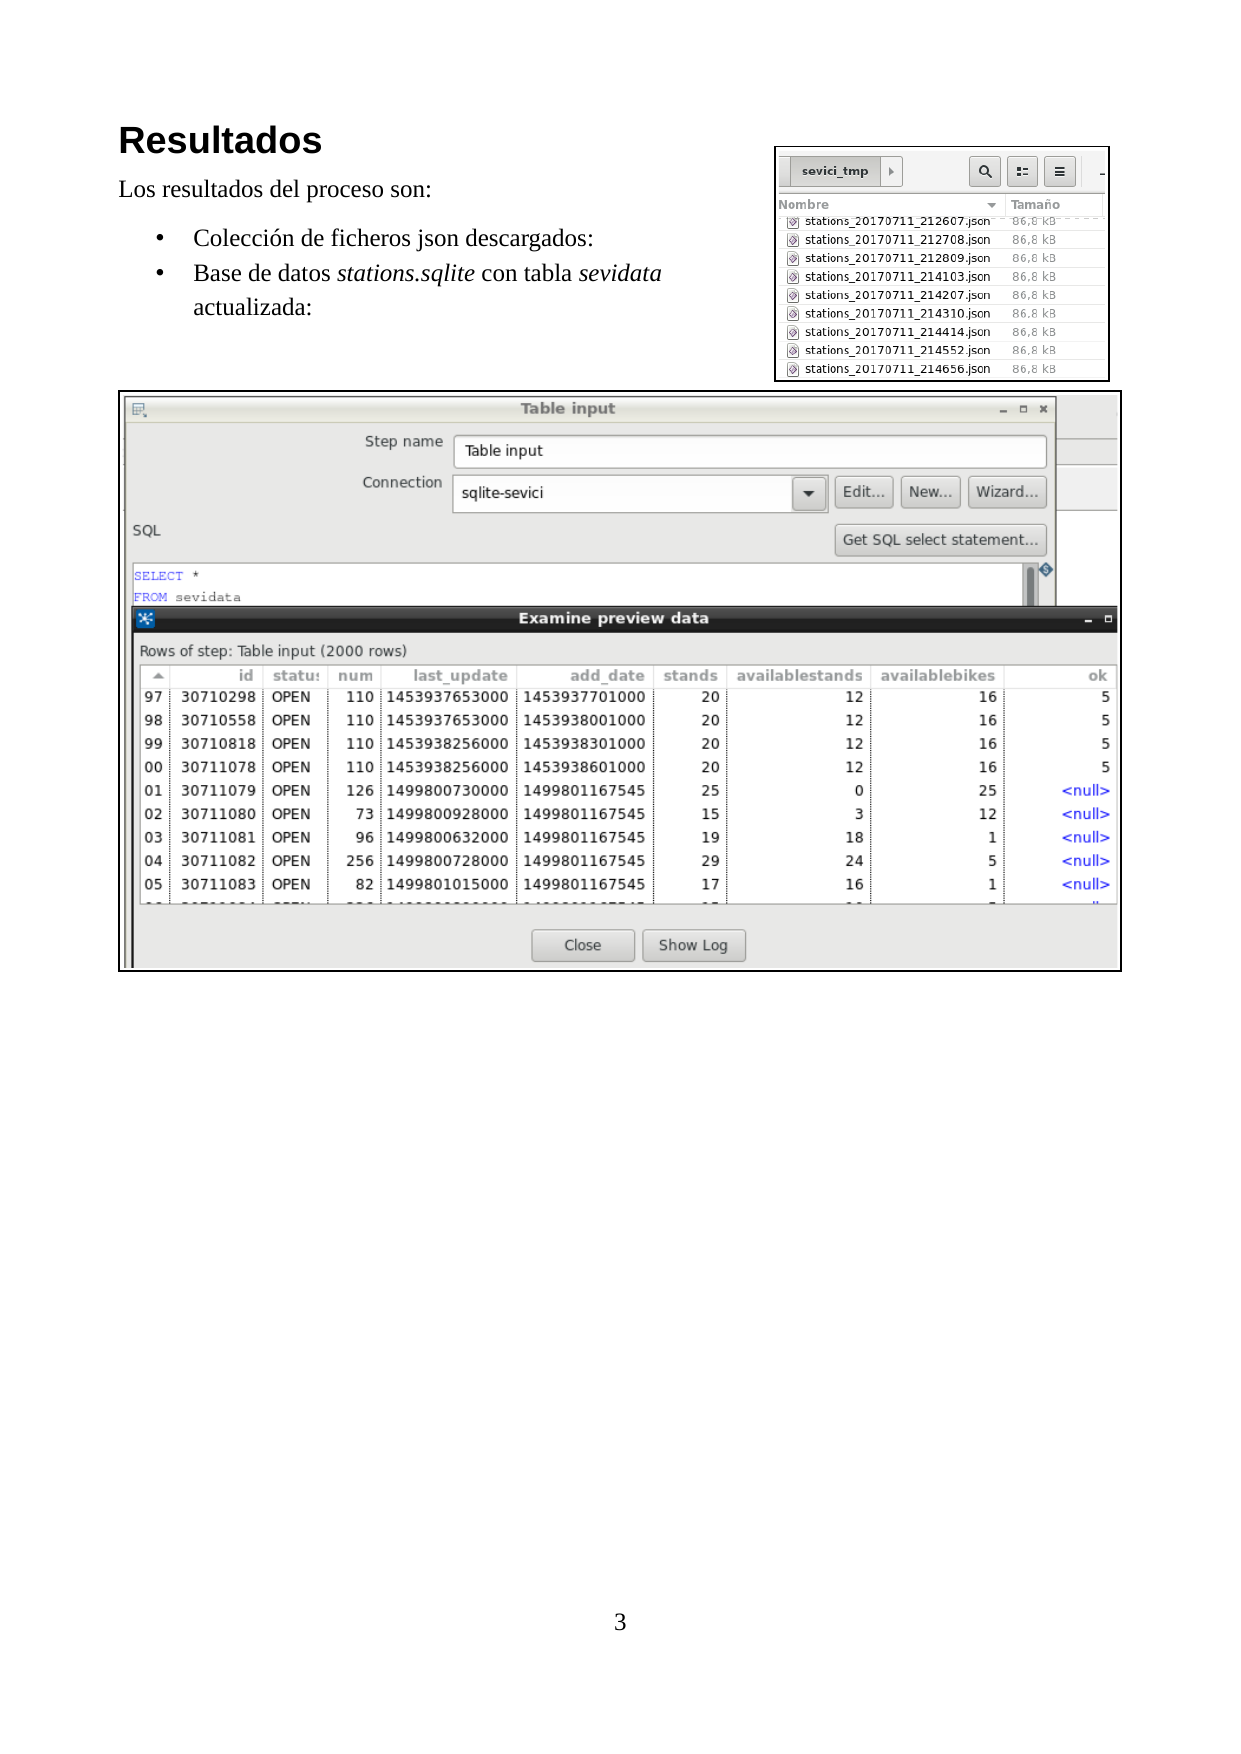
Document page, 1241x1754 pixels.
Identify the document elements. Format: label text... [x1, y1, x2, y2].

list Base de datos stations.sqlite con tabla sevidata actualizada: [156, 258, 774, 321]
picture [778, 150, 1105, 378]
picture [122, 395, 1118, 968]
list Colección de ficheros json descargados: [156, 223, 774, 252]
subtitle Resultados [118, 118, 1122, 162]
text Los resultados del proceso son: [118, 174, 774, 203]
subtitle [776, 147, 1108, 380]
